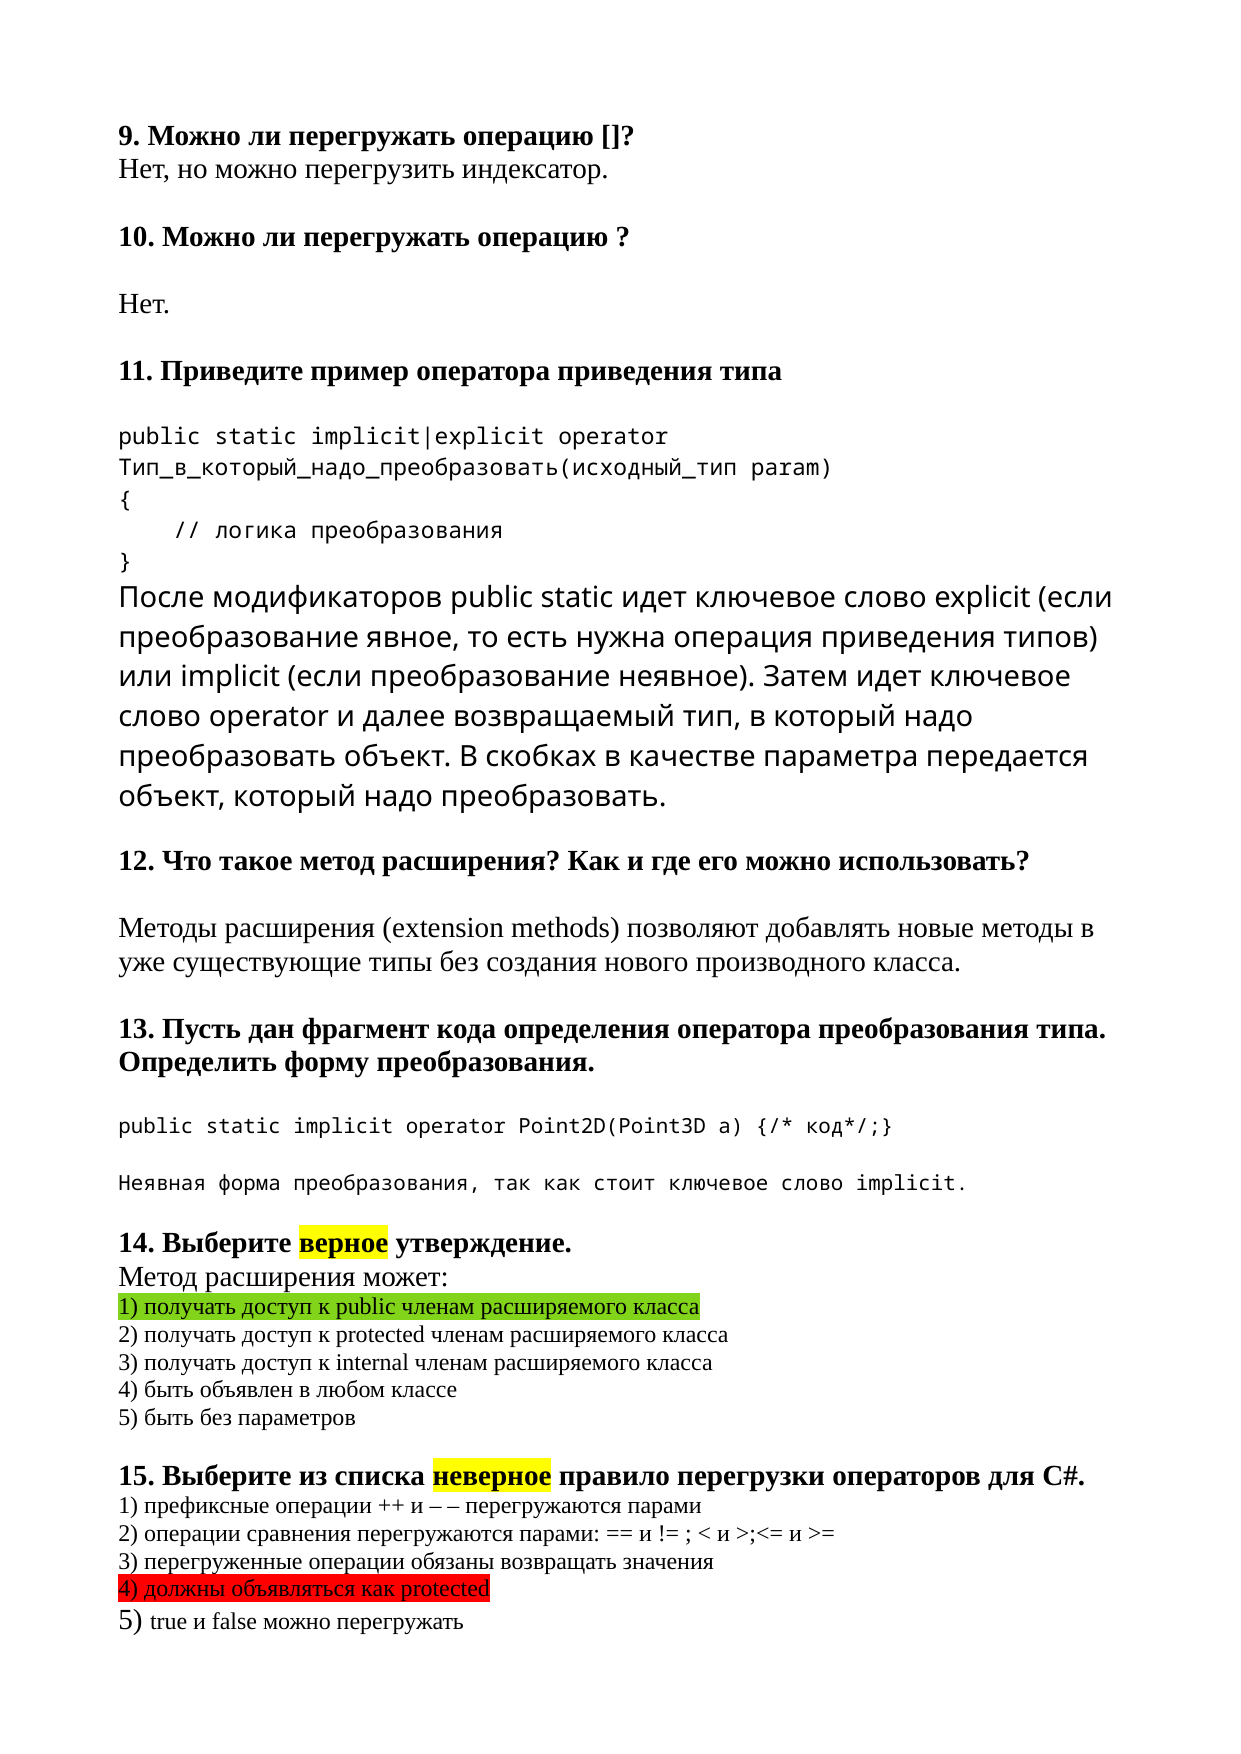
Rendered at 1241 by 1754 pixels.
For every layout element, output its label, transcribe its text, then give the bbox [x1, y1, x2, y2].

text Методы расширения (extension methods) позволяют добавлять новые методы в уже существующие типы без создания нового производного класса. [118, 877, 1122, 1011]
text 10. Можно ли перегружать операцию ? Нет. [118, 219, 1122, 319]
text 9. Можно ли перегружать операцию []? Нет, но можно перегрузить индексатор. [118, 118, 1122, 185]
text 1) получать доступ к public членам расширяемого класса [118, 1292, 1122, 1320]
text 15. Выберите из списка неверное правило перегрузки операторов для C#. [118, 1458, 1122, 1492]
text 1) префиксные операции ++ и – – перегружаются парами [118, 1492, 1122, 1519]
text } [118, 545, 1122, 576]
text // логика преобразования [118, 514, 1122, 545]
text 11. Приведите пример оператора приведения типа [118, 353, 1122, 386]
text После модификаторов public static идет ключевое слово explicit (если преобразование явное, то есть нужна операция приведения типов) или implicit (если преобразование неявное). Затем идет ключевое слово operator и далее возвращаемый тип, в который надо преобразовать объект. В скобках в качестве параметра передается объект, который надо преобразовать. [118, 576, 1122, 843]
text 4) быть объявлен в любом классе [118, 1375, 1122, 1403]
text 5) true и false можно перегружать [118, 1602, 1122, 1636]
text public static implicit operator Point2D(Point3D a) {/* код*/;} Неявная форма преобразования, так как стоит ключевое слово implicit. [118, 1112, 1122, 1197]
text 2) получать доступ к protected членам расширяемого класса [118, 1320, 1122, 1348]
text 2) операции сравнения перегружаются парами: == и != ; < и >;<= и >= [118, 1519, 1122, 1547]
text 14. Выберите верное утверждение. [118, 1225, 1122, 1259]
text 13. Пусть дан фрагмент кода определения оператора преобразования типа. Определить форму преобразования. [118, 1011, 1122, 1078]
text 3) перегруженные операции обязаны возвращать значения [118, 1547, 1122, 1574]
text 12. Что такое метод расширения? Как и где его можно использовать? [118, 843, 1122, 877]
text { [118, 482, 1122, 514]
text Метод расширения может: [118, 1259, 1122, 1292]
text 5) быть без параметров [118, 1403, 1122, 1430]
text 4) должны объявляться как protected [118, 1574, 1122, 1602]
text public static implicit|explicit operator Тип_в_который_надо_преобразовать(исходный_тип param) [118, 386, 1122, 482]
text 3) получать доступ к internal членам расширяемого класса [118, 1348, 1122, 1375]
